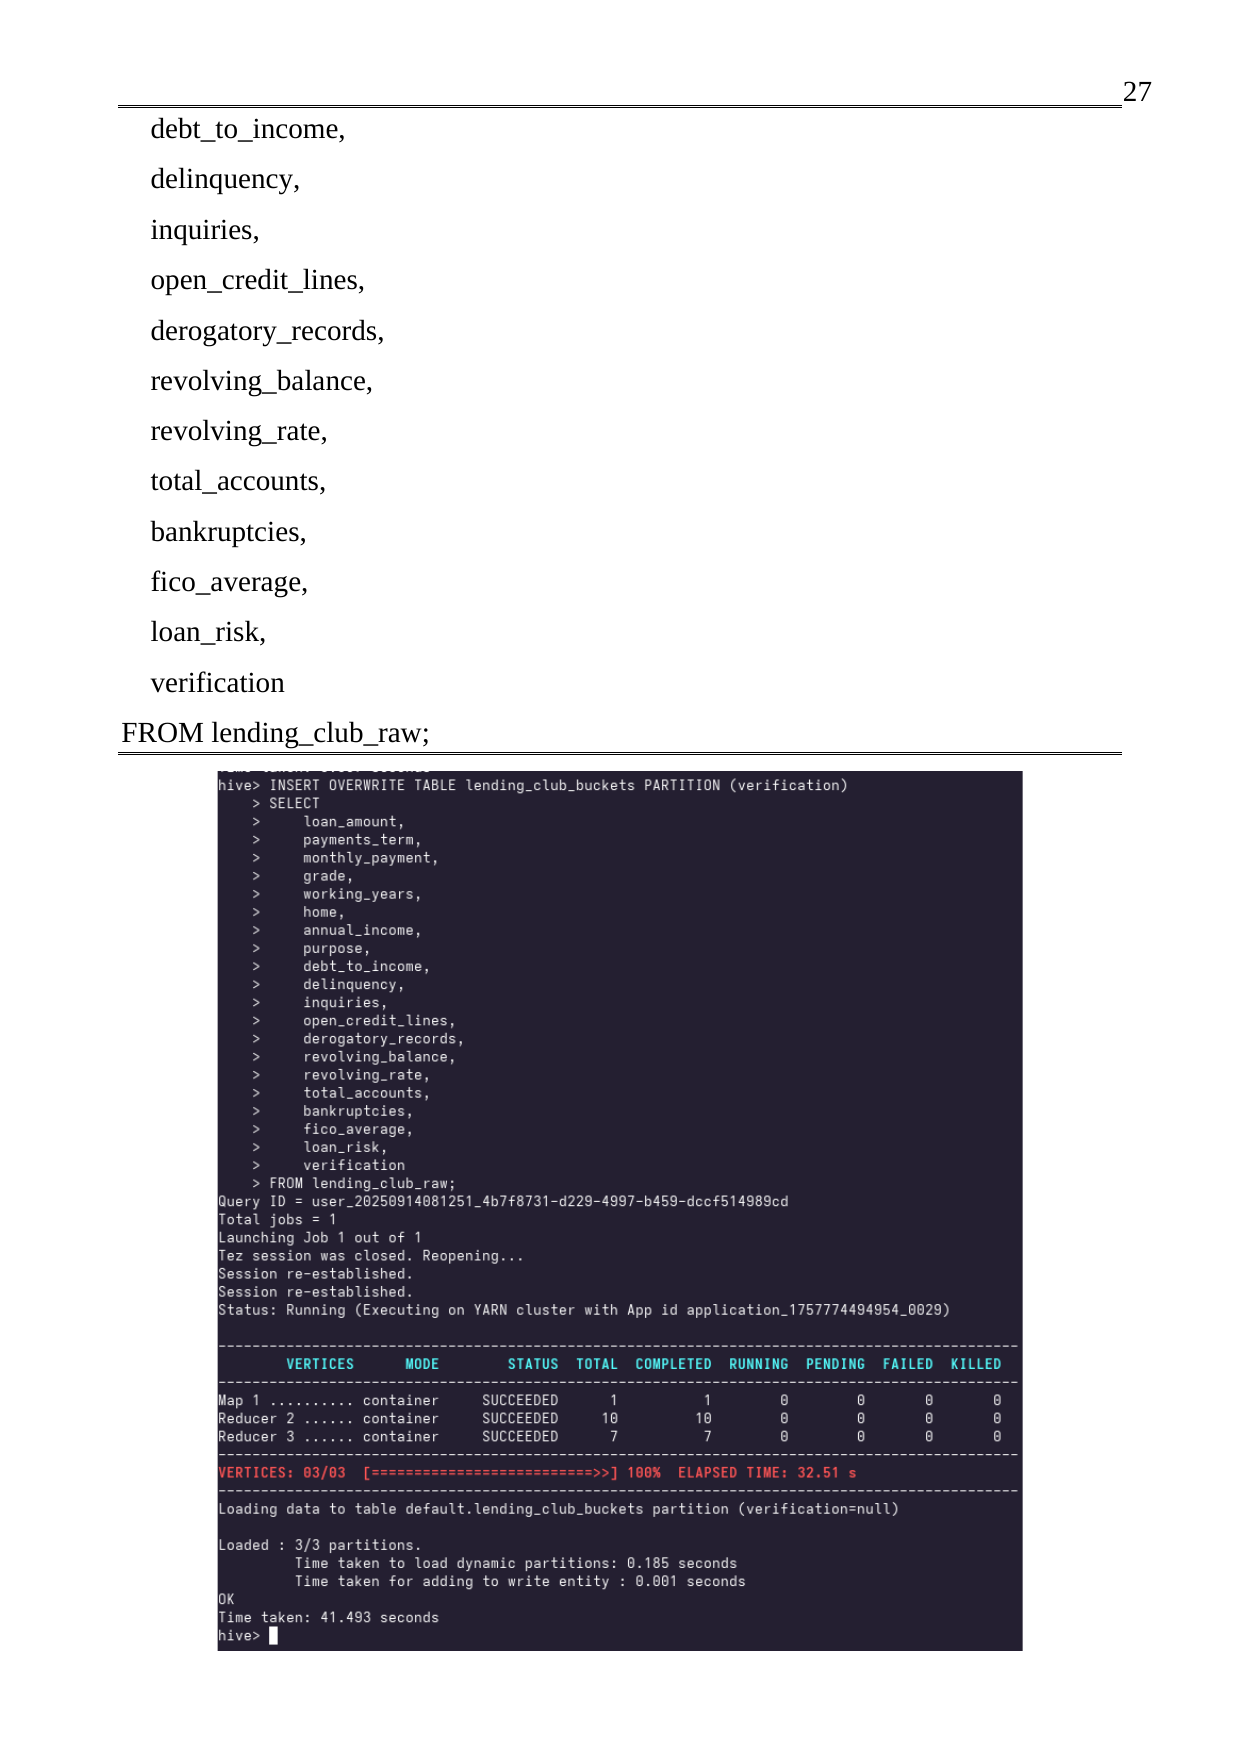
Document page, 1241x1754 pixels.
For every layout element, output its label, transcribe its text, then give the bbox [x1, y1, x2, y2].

text revolving_rate, [118, 407, 1122, 447]
text derogatory_records, [118, 306, 1122, 346]
text bankruptcies, [118, 508, 1122, 547]
text total_accounts, [118, 457, 1122, 497]
text delinquency, [118, 156, 1122, 195]
text FROM lending_club_raw; [118, 709, 1122, 752]
picture [217, 771, 1023, 1651]
text open_credit_lines, [118, 256, 1122, 296]
text inquiries, [118, 206, 1122, 246]
text verification [118, 659, 1122, 698]
text debt_to_income, [118, 108, 1122, 145]
text loan_risk, [118, 608, 1122, 648]
text revolving_balance, [118, 357, 1122, 396]
text fico_average, [118, 558, 1122, 598]
